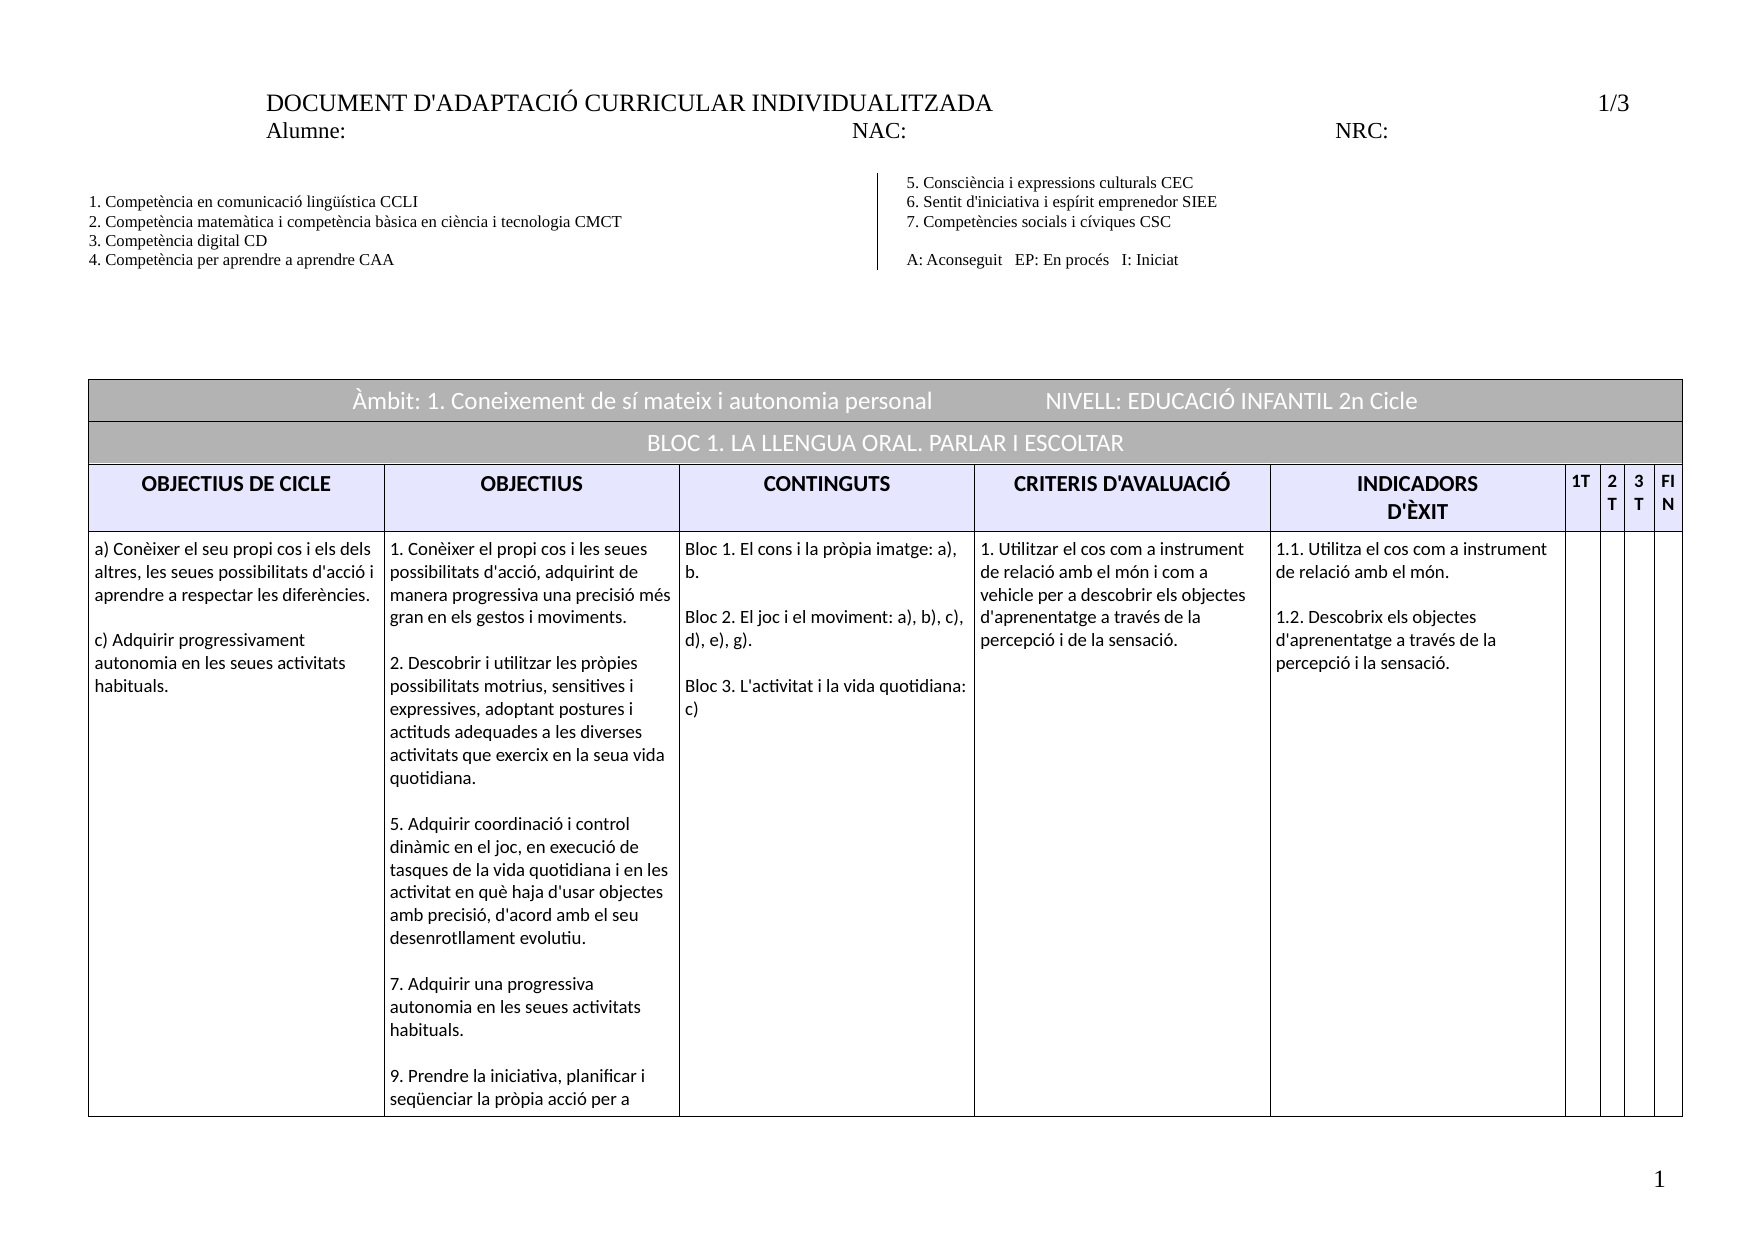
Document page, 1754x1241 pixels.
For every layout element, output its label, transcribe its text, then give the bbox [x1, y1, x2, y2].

text 1. Competència en comunicació lingüística CCLI [88, 192, 847, 211]
table_cell a) Conèixer el seu propi cos i els dels altres, les seues possibilitats d'acció i aprendre a respectar les diferències. c) Adquirir progressivament autonomia en les seues activitats habituals. [89, 532, 384, 1116]
text 4. Competència per aprendre a aprendre CAA [88, 250, 847, 269]
table_cell 1. Utilitzar el cos com a instrument de relació amb el món i com a vehicle per a descobrir els objectes d'aprenentatge a través de la percepció i de la sensació. [975, 532, 1270, 1116]
text 7. Competències socials i cíviques CSC [906, 211, 1665, 231]
text 3. Competència digital CD [88, 231, 847, 250]
table_cell 3T [1625, 465, 1654, 531]
table_cell Bloc 1. El cons i la pròpia imatge: a), b. Bloc 2. El joc i el moviment: a), b), c), d), e), g). Bloc 3. L'activitat i la vida quotidiana: c) [680, 532, 974, 1116]
table_cell BLOC 1. LA LLENGUA ORAL. PARLAR I ESCOLTAR [89, 422, 1682, 463]
text 2. Competència matemàtica i competència bàsica en ciència i tecnologia CMCT [88, 211, 847, 231]
text A: Aconseguit EP: En procés I: Iniciat [906, 250, 1665, 269]
text 5. Consciència i expressions culturals CEC [906, 173, 1665, 192]
table_cell 1. Conèixer el propi cos i les seues possibilitats d'acció, adquirint de manera progressiva una precisió més gran en els gestos i moviments. 2. Descobrir i utilitzar les pròpies possibilitats motrius, sensitives i expressives, adoptant postures i actituds adequades a les diverses activitats que exercix en la seua vida quotidiana. 5. Adquirir coordinació i control dinàmic en el joc, en execució de tasques de la vida quotidiana i en les activitat en què haja d'usar objectes amb precisió, d'acord amb el seu desenrotllament evolutiu. 7. Adquirir una progressiva autonomia en les seues activitats habituals. 9. Prendre la iniciativa, planificar i seqüenciar la pròpia acció per a [385, 532, 679, 1116]
table_cell 2T [1601, 465, 1624, 531]
table_cell CONTINGUTS [680, 465, 974, 531]
table_cell OBJECTIUS [385, 465, 679, 531]
table_header Àmbit: 1. Coneixement de sí mateix i autonomia personal NIVELL: EDUCACIÓ INFANTIL 2n Cicle [89, 380, 1682, 421]
table_cell [1601, 532, 1624, 1116]
table_cell CRITERIS D'AVALUACIÓ [975, 465, 1270, 531]
table_cell INDICADORS D'ÈXIT [1271, 465, 1565, 531]
table_cell 1.1. Utilitza el cos com a instrument de relació amb el món. 1.2. Descobrix els objectes d'aprenentatge a través de la percepció i la sensació. [1271, 532, 1565, 1116]
text 6. Sentit d'iniciativa i espírit emprenedor SIEE [906, 192, 1665, 211]
table_cell [1625, 532, 1654, 1116]
table_cell FI N [1655, 465, 1682, 531]
table_cell [1655, 532, 1682, 1116]
table_cell [1566, 532, 1600, 1116]
table_cell 1T [1566, 465, 1600, 531]
table_cell OBJECTIUS DE CICLE [89, 465, 384, 531]
